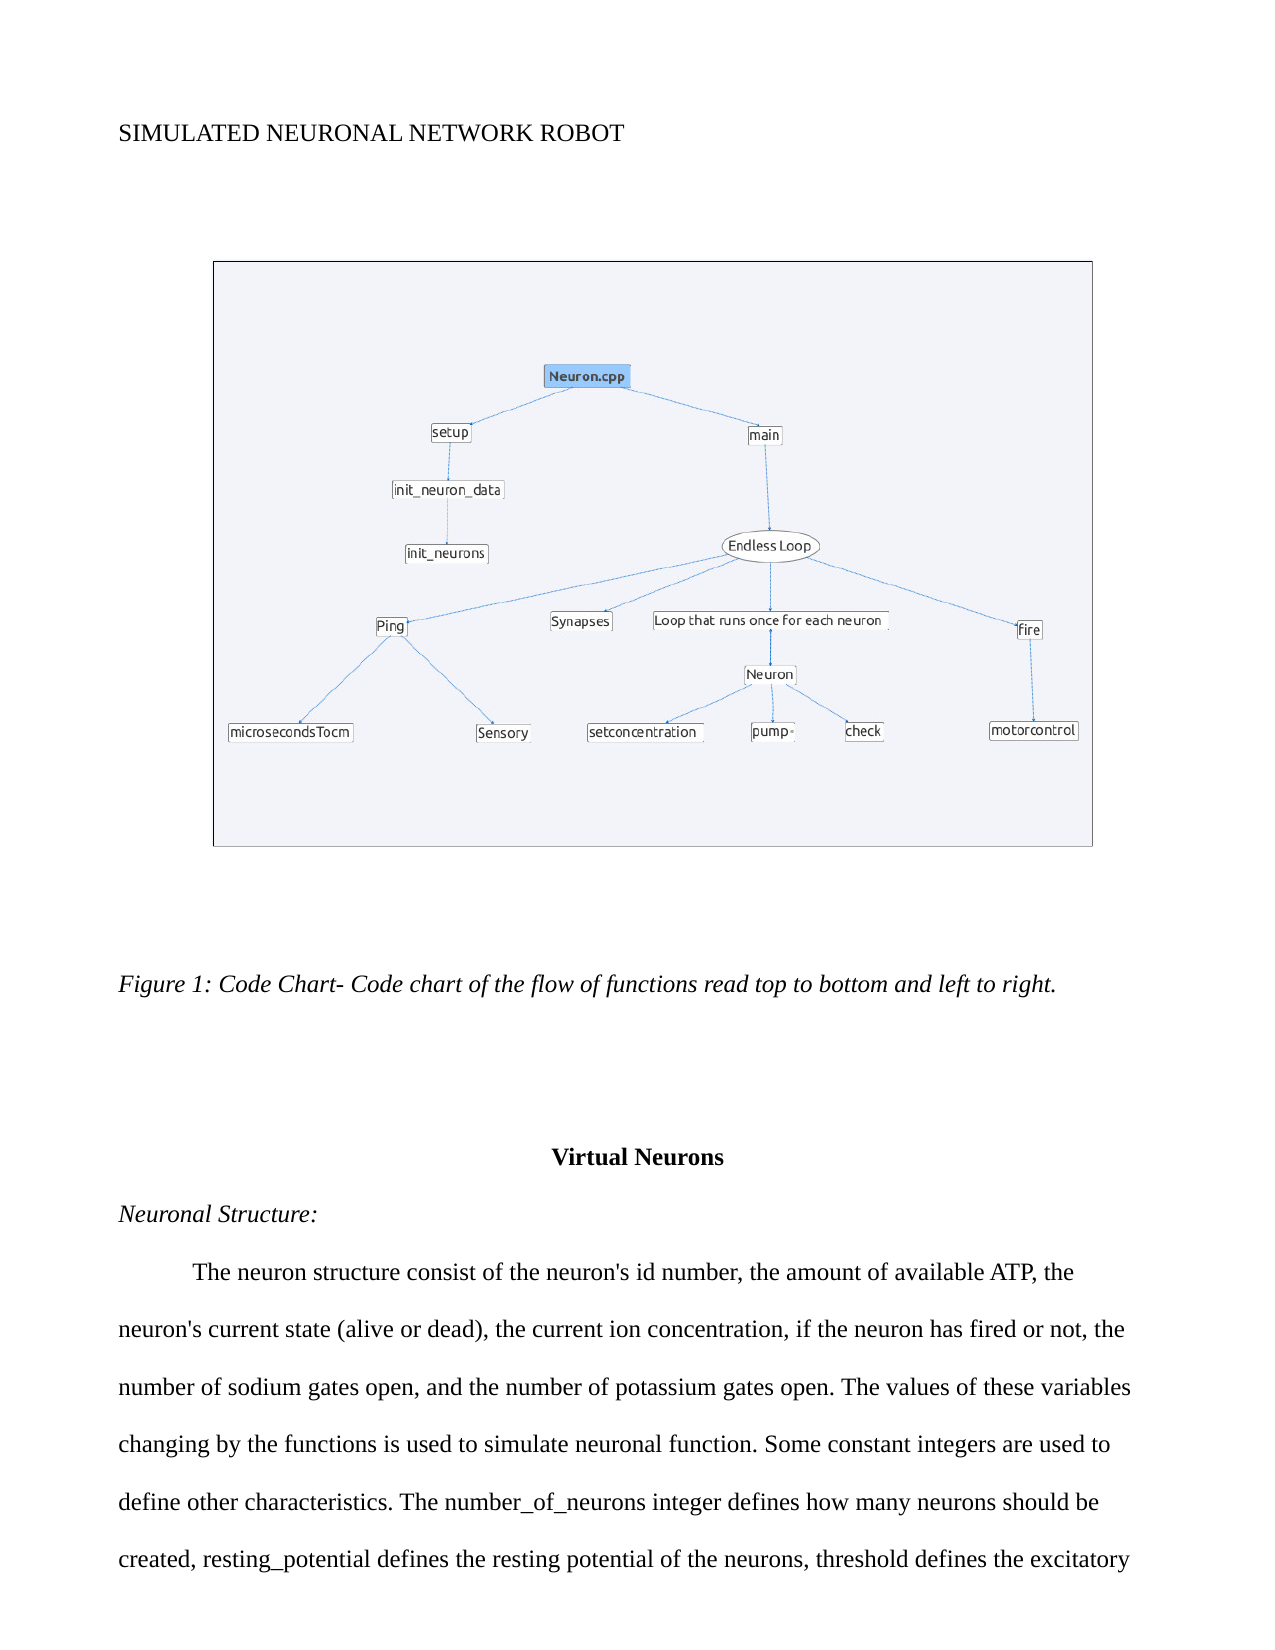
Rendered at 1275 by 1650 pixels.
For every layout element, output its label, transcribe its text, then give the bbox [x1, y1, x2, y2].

text Figure 1: Code Chart- Code chart of the flow of functions read top to bottom and left to right. [118, 969, 1157, 998]
text The neuron structure consist of the neuron's id number, the amount of available ATP, the neuron's current state (alive or dead), the current ion concentration, if the neuron has fired or not, the number of sodium gates open, and the number of potassium gates open. The values of these variables changing by the functions is used to simulate neuronal function. Some constant integers are used to define other characteristics. The number_of_neurons integer defines how many neurons should be created, resting_potential defines the resting potential of the neurons, threshold defines the excitatory [118, 1257, 1157, 1573]
text Virtual Neurons [118, 1142, 1157, 1170]
picture [118, 166, 1157, 969]
text Neuronal Structure: [118, 1199, 1157, 1228]
